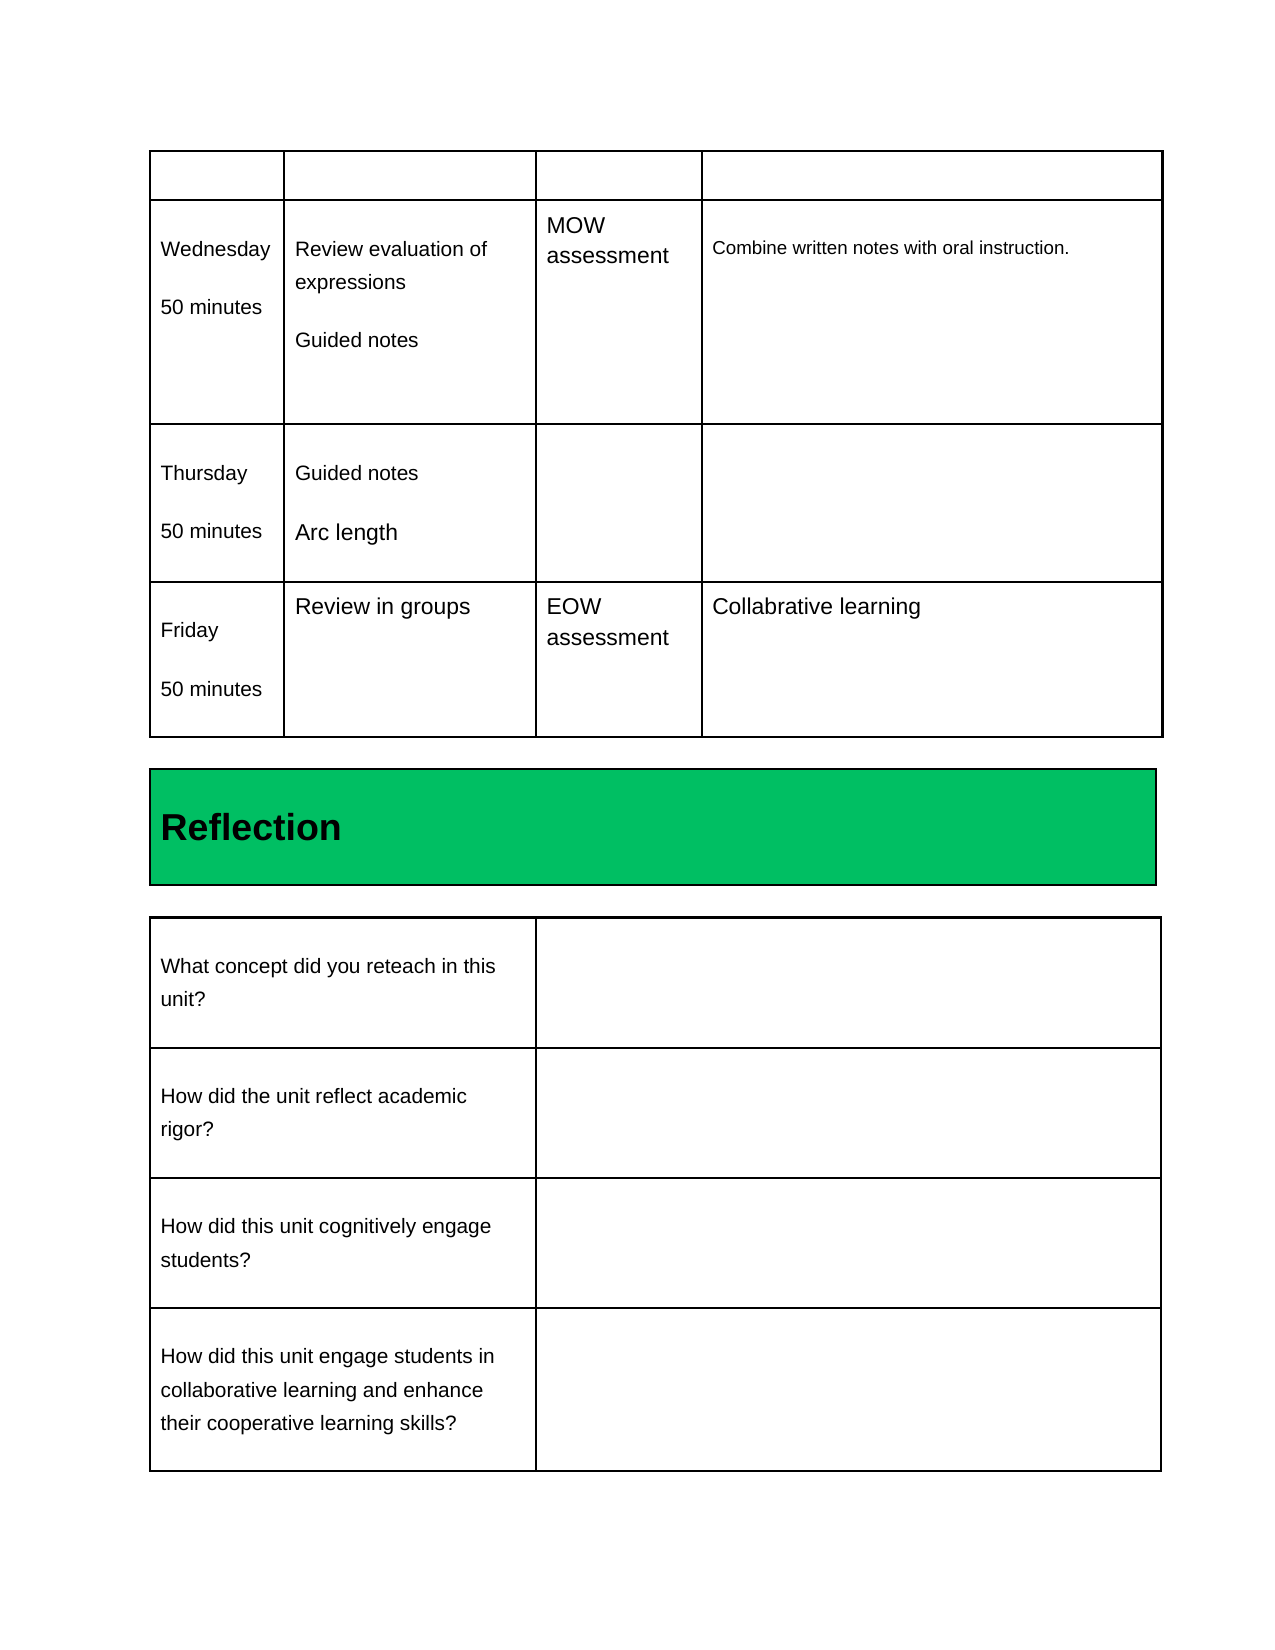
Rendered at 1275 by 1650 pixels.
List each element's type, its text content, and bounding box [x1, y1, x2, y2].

table_cell Combine written notes with oral instruction. [703, 201, 1161, 423]
table_cell [537, 1049, 1160, 1177]
table_cell [537, 425, 701, 581]
table_cell MOW assessment [537, 201, 701, 423]
table_cell Guided notes Arc length [285, 425, 535, 581]
table_cell [703, 425, 1161, 581]
table_cell [703, 152, 1161, 199]
table_cell [537, 1309, 1160, 1470]
table_cell How did this unit cognitively engage students? [151, 1179, 535, 1307]
table_cell Friday 50 minutes [151, 583, 283, 736]
table_cell Review in groups [285, 583, 535, 736]
table_header [537, 919, 1160, 1047]
table_cell Thursday 50 minutes [151, 425, 283, 581]
table_cell [537, 152, 701, 199]
table_cell Review evaluation of expressions Guided notes [285, 201, 535, 423]
table_cell [151, 152, 283, 199]
table_cell EOW assessment [537, 583, 701, 736]
table_header Reflection [151, 770, 1155, 884]
table_cell How did this unit engage students in collaborative learning and enhance their cooperative learning skills? [151, 1309, 535, 1470]
table_cell How did the unit reflect academic rigor? [151, 1049, 535, 1177]
table_cell [285, 152, 535, 199]
table_header What concept did you reteach in this unit? [151, 919, 535, 1047]
table_cell Collabrative learning [703, 583, 1161, 736]
table_cell Wednesday 50 minutes [151, 201, 283, 423]
table_cell [537, 1179, 1160, 1307]
